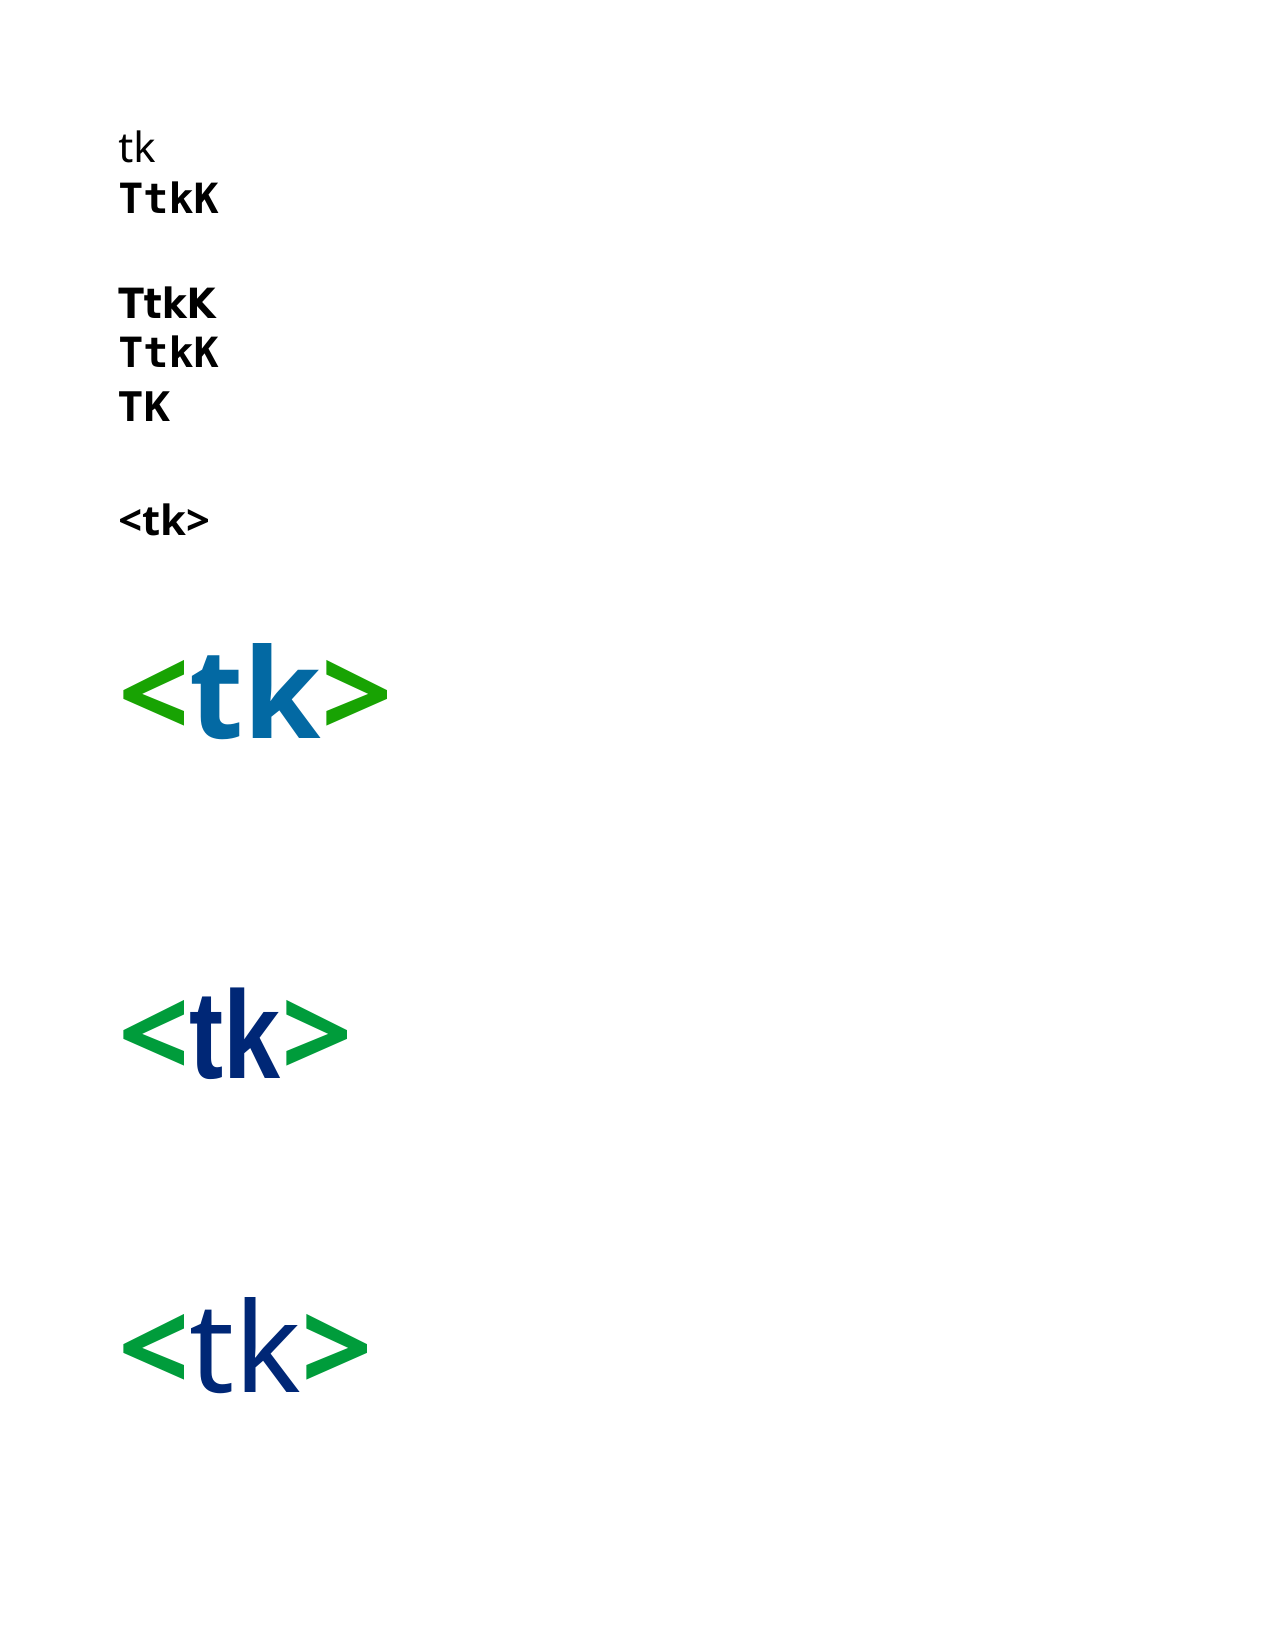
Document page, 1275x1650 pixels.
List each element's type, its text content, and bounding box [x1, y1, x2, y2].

text TK [118, 377, 1157, 434]
text <tk> [118, 604, 1157, 775]
text <tk> [118, 945, 1157, 1115]
text TtkK [118, 280, 1157, 329]
text <tk> [118, 491, 1157, 548]
text TtkK [118, 329, 1157, 377]
text TtkK [118, 175, 1157, 223]
text tk [118, 118, 1157, 175]
text <tk> [118, 1259, 1157, 1429]
